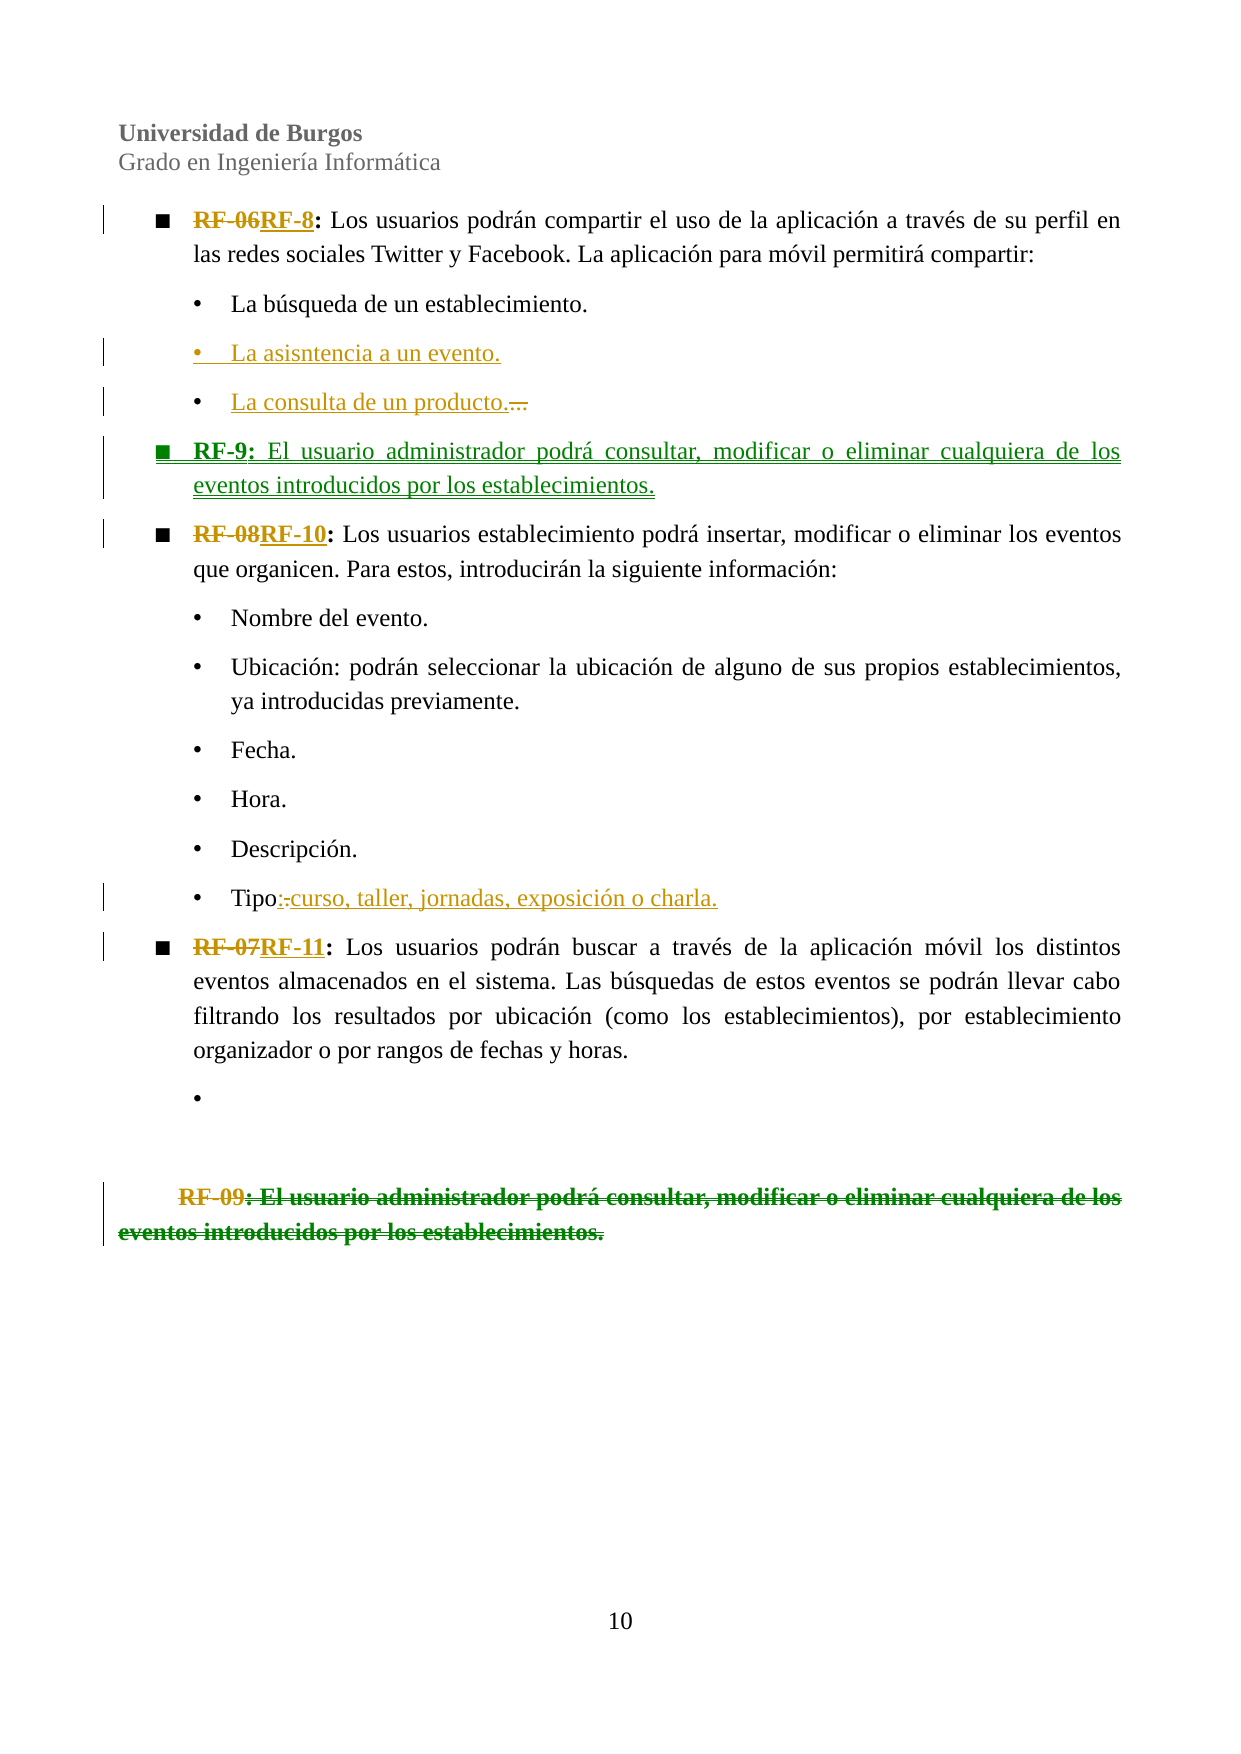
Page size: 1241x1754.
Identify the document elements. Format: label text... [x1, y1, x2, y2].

list La consulta de un producto. [193, 387, 1122, 416]
list RF-9: El usuario administrador podrá consultar, modificar o eliminar cualquiera de los eventos introducidos por los establecimientos. [156, 436, 1122, 499]
list RF-10: Los usuarios establecimiento podrá insertar, modificar o eliminar los eventos que organicen. Para estos, introducirán la siguiente información: [156, 519, 1122, 583]
list La asisntencia a un evento. [193, 338, 1122, 366]
list Descripción. [193, 834, 1122, 862]
list RF-11: Los usuarios podrán buscar a través de la aplicación móvil los distintos eventos almacenados en el sistema. Las búsquedas de estos eventos se podrán llevar cabo filtrando los resultados por ubicación (como los establecimientos), por establecimiento organizador o por rangos de fechas y horas. [156, 932, 1122, 1064]
list Hora. [193, 784, 1122, 813]
list Fecha. [193, 736, 1122, 764]
list Ubicación: podrán seleccionar la ubicación de alguno de sus propios establecimientos, ya introducidas previamente. [193, 652, 1122, 715]
list Tipo:curso, taller, jornadas, exposición o charla. [193, 883, 1122, 911]
list RF-8: Los usuarios podrán compartir el uso de la aplicación a través de su perfil en las redes sociales Twitter y Facebook. La aplicación para móvil permitirá compartir: [156, 205, 1122, 268]
list Nombre del evento. [193, 603, 1122, 632]
list La búsqueda de un establecimiento. [193, 289, 1122, 317]
